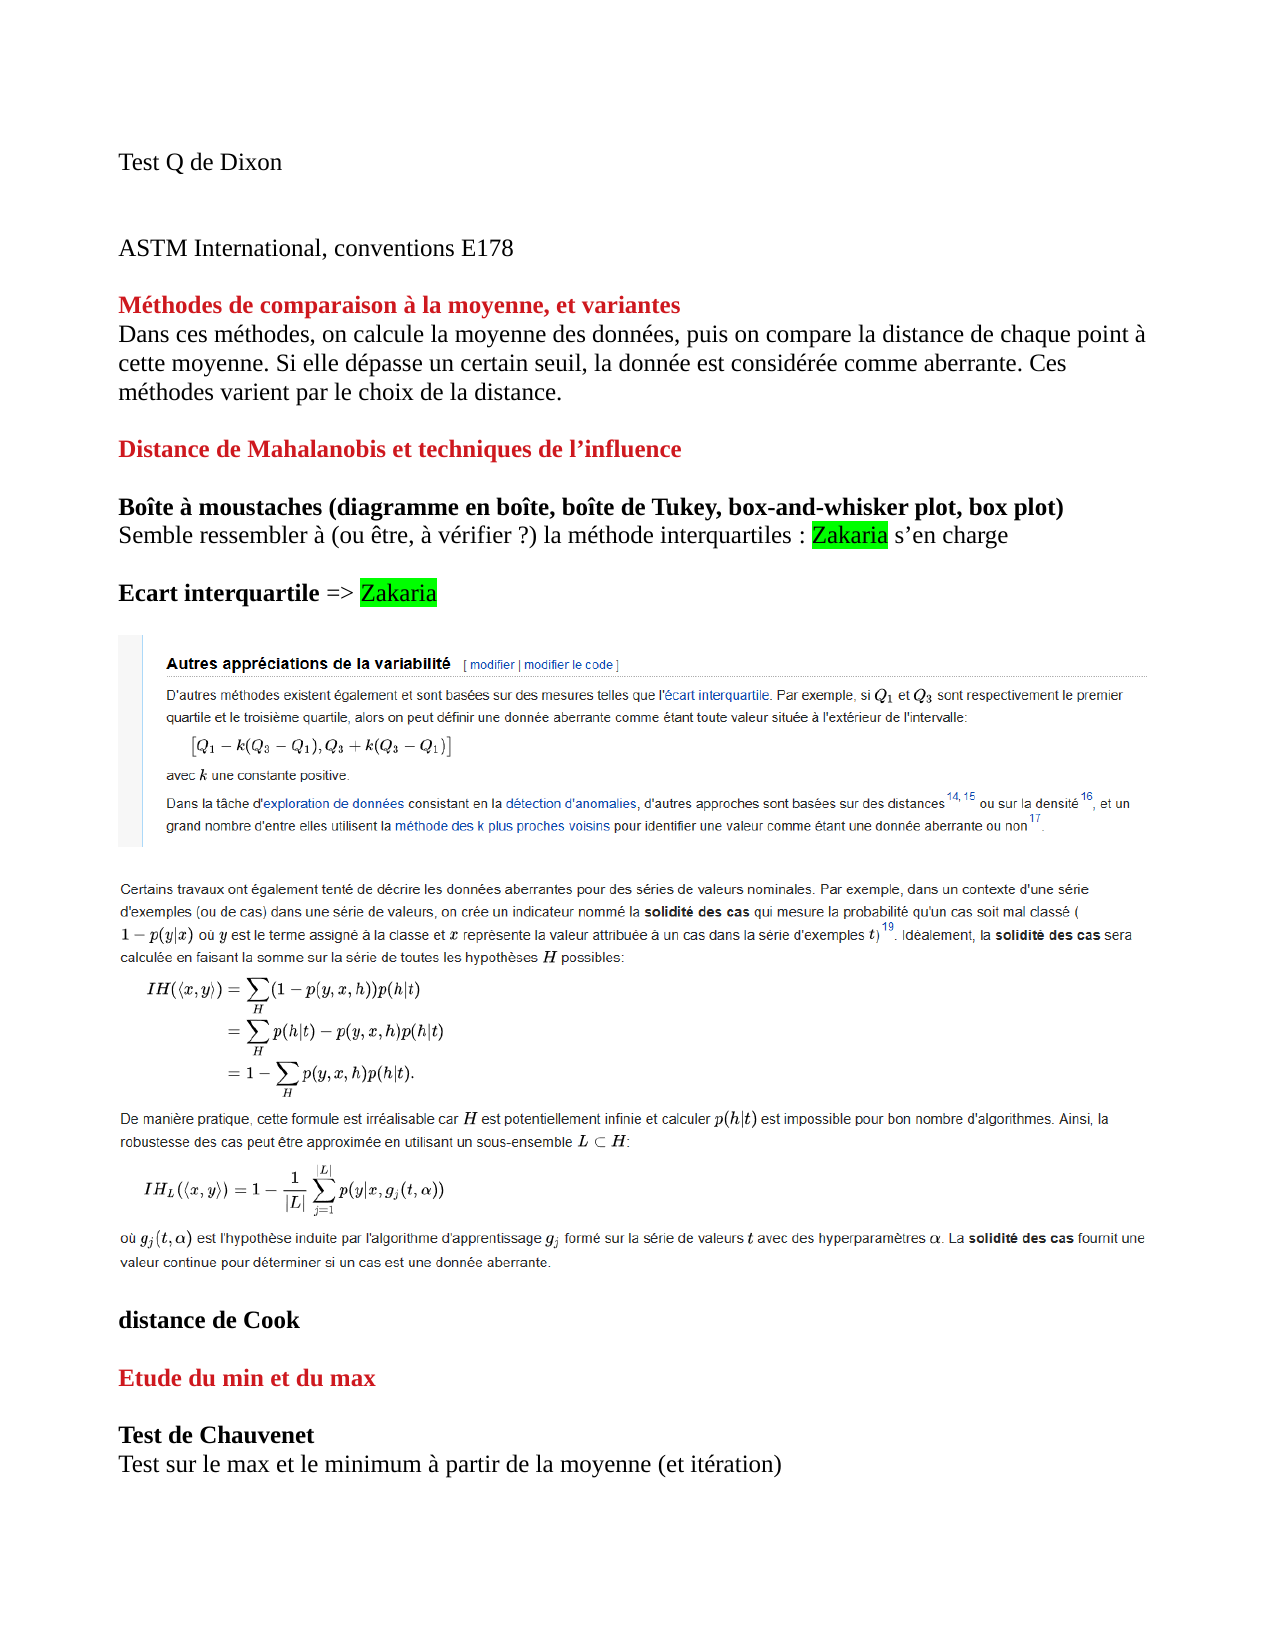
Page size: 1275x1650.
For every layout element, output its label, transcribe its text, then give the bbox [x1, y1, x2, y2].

text Méthodes de comparaison à la moyenne, et variantes [118, 291, 1157, 319]
text ASTM International, conventions E178 [118, 233, 1157, 262]
text Distance de Mahalanobis et techniques de l’influence [118, 434, 1157, 463]
picture [118, 875, 1157, 1277]
text Test de Chauvenet [118, 1420, 1157, 1449]
text Ecart interquartile => Zakaria [118, 578, 1157, 607]
text Dans ces méthodes, on calcule la moyenne des données, puis on compare la distance de chaque point à cette moyenne. Si elle dépasse un certain seuil, la donnée est considérée comme aberrante. Ces méthodes varient par le choix de la distance. [118, 319, 1157, 406]
text Test Q de Dixon [118, 147, 1157, 176]
text Etude du min et du max [118, 1363, 1157, 1391]
text distance de Cook [118, 1305, 1157, 1334]
text Test sur le max et le minimum à partir de la moyenne (et itération) [118, 1449, 1157, 1478]
text Boîte à moustaches (diagramme en boîte, boîte de Tukey, box-and-whisker plot, box plot) [118, 492, 1157, 521]
picture [118, 635, 1157, 847]
text Semble ressembler à (ou être, à vérifier ?) la méthode interquartiles : Zakaria s’en charge [118, 521, 1157, 549]
